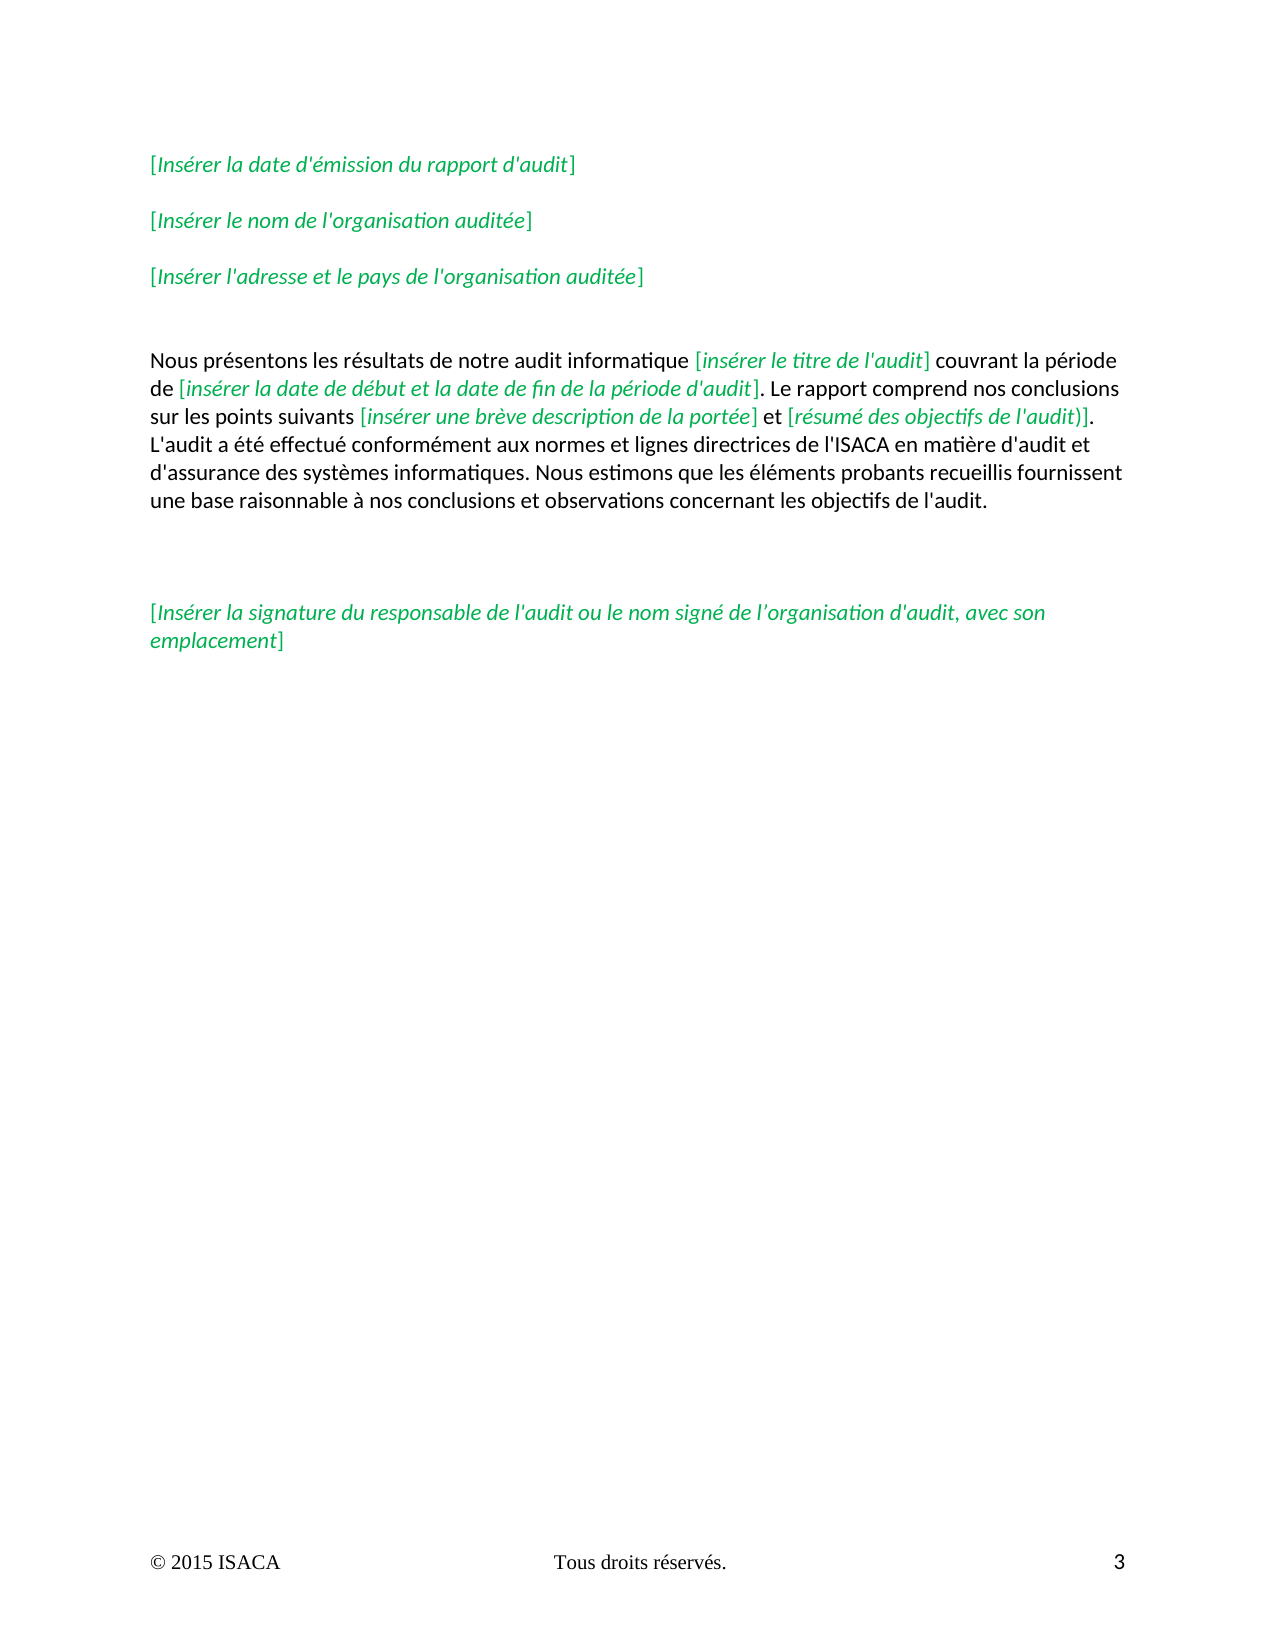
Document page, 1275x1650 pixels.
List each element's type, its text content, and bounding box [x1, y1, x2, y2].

text [Insérer la date d'émission du rapport d'audit] [150, 150, 1125, 178]
text [Insérer le nom de l'organisation auditée] [150, 206, 1125, 234]
text Nous présentons les résultats de notre audit informatique [insérer le titre de l'audit] couvrant la période de [insérer la date de début et la date de fin de la période d'audit]. Le rapport comprend nos conclusions sur les points suivants [insérer une brève description de la portée] et [résumé des objectifs de l'audit)]. L'audit a été effectué conformément aux normes et lignes directrices de l'ISACA en matière d'audit et d'assurance des systèmes informatiques. Nous estimons que les éléments probants recueillis fournissent une base raisonnable à nos conclusions et observations concernant les objectifs de l'audit. [150, 346, 1125, 514]
text [Insérer l'adresse et le pays de l'organisation auditée] [150, 262, 1125, 290]
text [Insérer la signature du responsable de l'audit ou le nom signé de l’organisation d'audit, avec son emplacement] [150, 598, 1125, 654]
